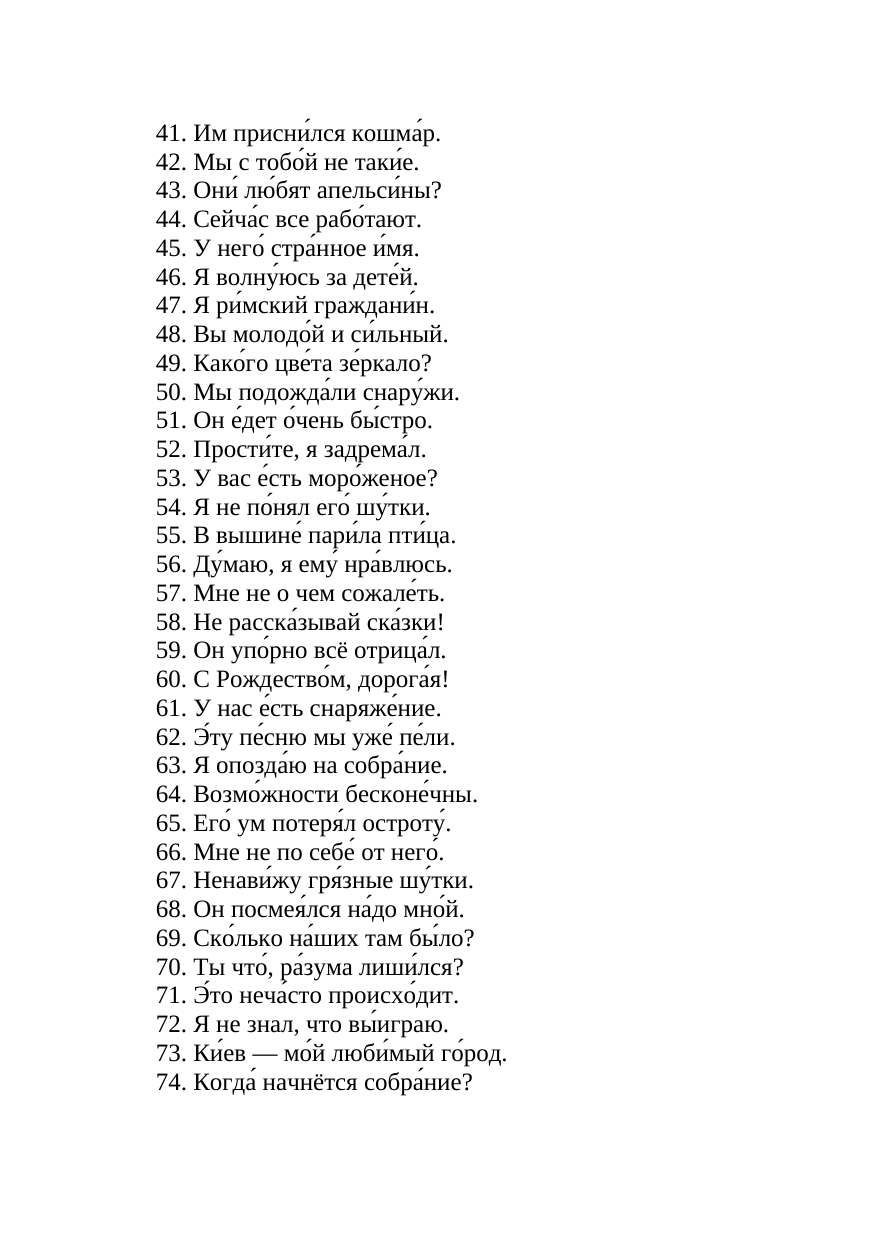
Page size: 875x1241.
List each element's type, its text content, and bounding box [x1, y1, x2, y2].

list Како́го цве́та зе́ркало? [156, 348, 756, 377]
list Мы подожда́ли снару́жи. [156, 377, 756, 406]
list Мне не о чем сожале́ть. [156, 578, 756, 607]
list С Рождество́м, дорога́я! [156, 664, 756, 693]
list Ки́ев — мо́й люби́мый го́род. [156, 1038, 756, 1067]
list Я опозда́ю на собра́ние. [156, 751, 756, 779]
list Э́то неча́сто происхо́дит. [156, 981, 756, 1009]
list Вы молодо́й и си́льный. [156, 319, 756, 348]
list Он посмея́лся на́до мно́й. [156, 894, 756, 923]
list Мы с тобо́й не таки́е. [156, 147, 756, 176]
list Ты что́, ра́зума лиши́лся? [156, 952, 756, 981]
list Возмо́жности бесконе́чны. [156, 779, 756, 808]
list В вышине́ пари́ла пти́ца. [156, 521, 756, 549]
list У вас е́сть моро́женое? [156, 463, 756, 492]
list Мне не по себе́ от него́. [156, 837, 756, 866]
list Сейча́с все рабо́тают. [156, 204, 756, 233]
list Они́ лю́бят апельси́ны? [156, 176, 756, 204]
list Им присни́лся кошма́р. [156, 118, 756, 147]
list Я не знал, что вы́играю. [156, 1009, 756, 1038]
list Его́ ум потеря́л остроту́. [156, 808, 756, 837]
list Ско́лько на́ших там бы́ло? [156, 923, 756, 952]
list Я не по́нял его́ шу́тки. [156, 492, 756, 521]
list Э́ту пе́сню мы уже́ пе́ли. [156, 722, 756, 751]
list Не расска́зывай ска́зки! [156, 607, 756, 636]
list У него́ стра́нное и́мя. [156, 233, 756, 262]
list Я ри́мский граждани́н. [156, 291, 756, 319]
list Ду́маю, я ему́ нра́влюсь. [156, 549, 756, 578]
list Прости́те, я задрема́л. [156, 434, 756, 463]
list Он упо́рно всё отрица́л. [156, 636, 756, 664]
list Я волну́юсь за дете́й. [156, 262, 756, 291]
list У нас е́сть снаряже́ние. [156, 693, 756, 722]
list Он е́дет о́чень бы́стро. [156, 406, 756, 434]
list Когда́ начнётся собра́ние? [156, 1067, 756, 1096]
list Ненави́жу гря́зные шу́тки. [156, 866, 756, 894]
